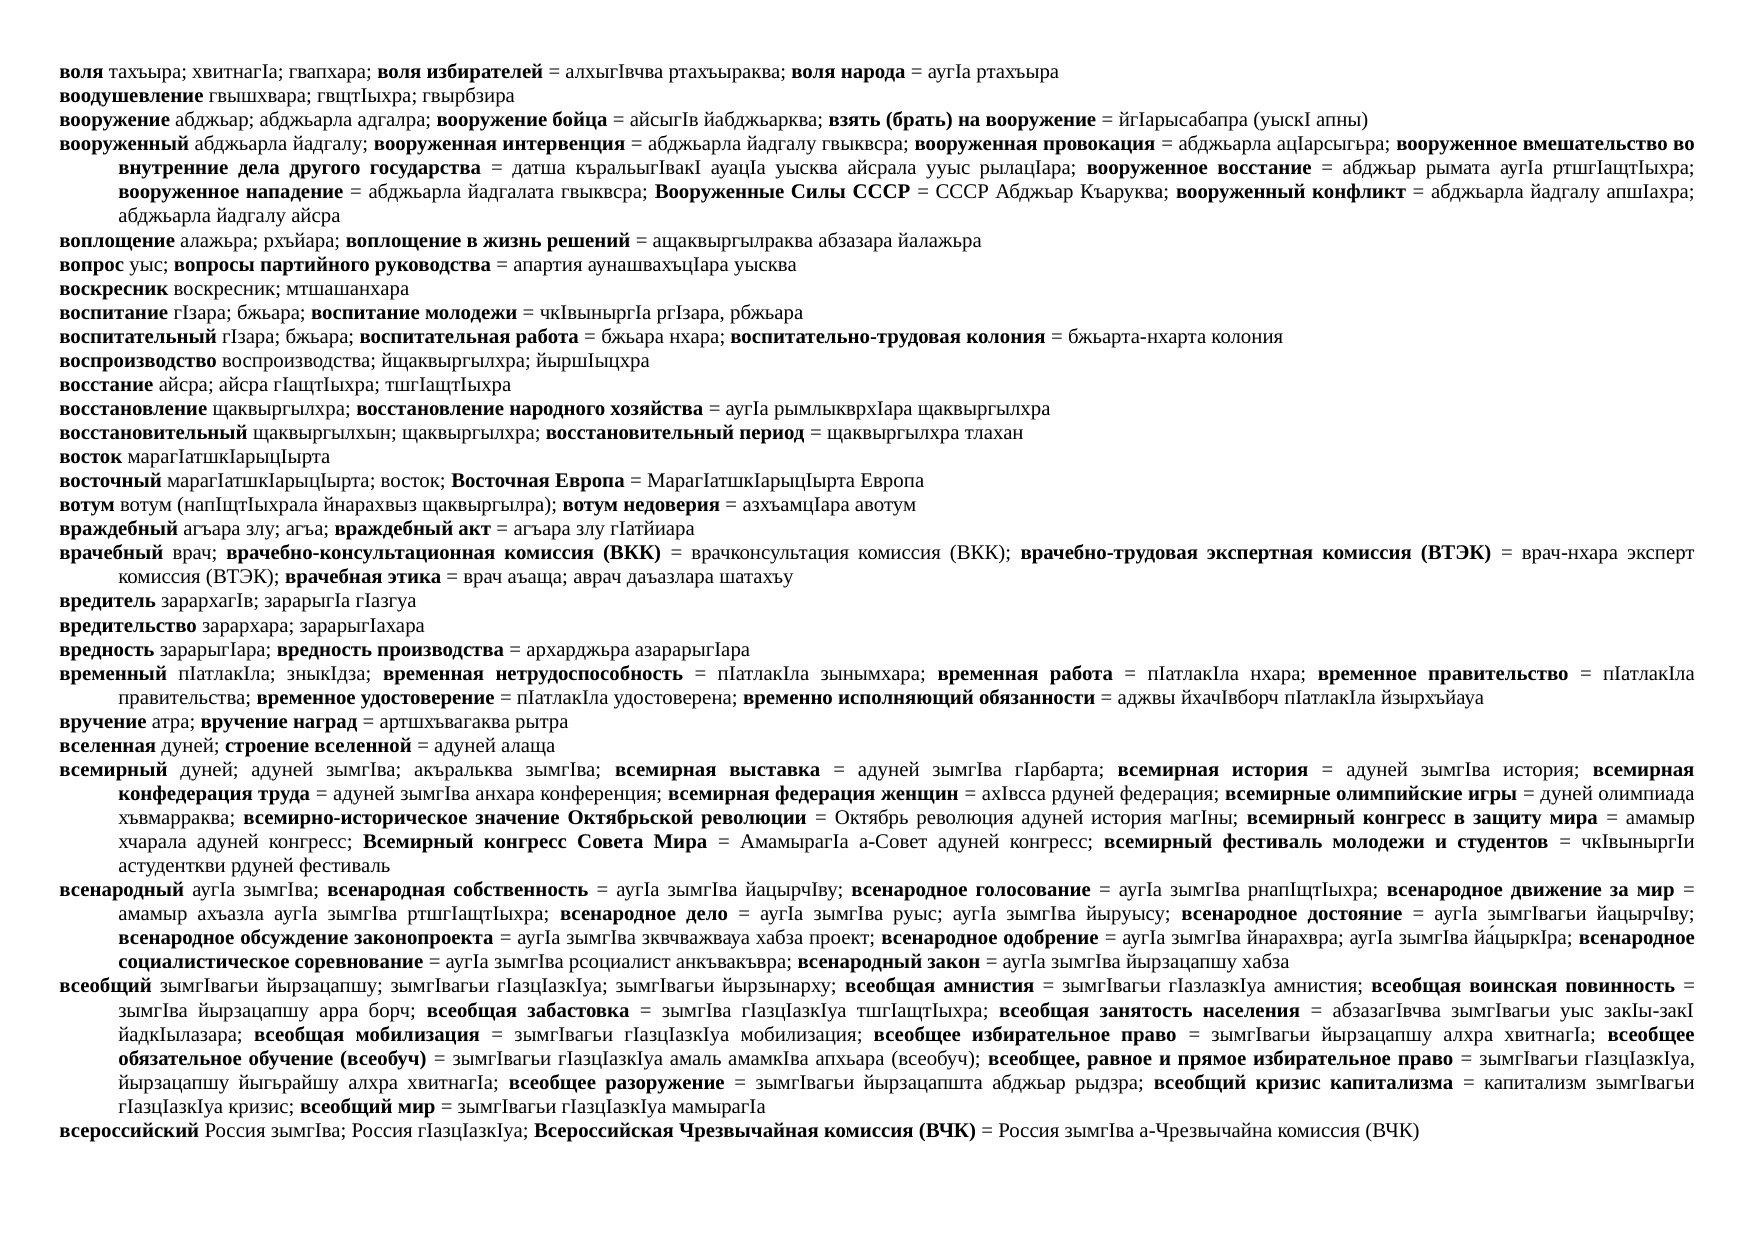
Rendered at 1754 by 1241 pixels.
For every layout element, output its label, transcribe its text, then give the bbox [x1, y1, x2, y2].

text воспитательный гIзара; бжьара; воспитательная работа = бжьара нхара; воспитательно-трудовая колония = бжьарта-нхарта колония [59, 324, 1695, 348]
text вредность зарарыгIара; вредность производства = архарджьра азарарыгIара [59, 637, 1695, 661]
text восстановительный щаквыргылхын; щаквыргылхра; восстановительный период = щаквыргылхра тлахан [59, 420, 1695, 444]
text враждебный агъара злу; агъа; враждебный акт = агъара злу гIатйиара [59, 516, 1695, 540]
text вредительство зарархара; зарарыгIахара [59, 612, 1695, 637]
text восточный марагIатшкIарыцIырта; восток; Восточная Европа = МарагIатшкIарыцIырта Европа [59, 468, 1695, 492]
text вредитель зарархагIв; зарарыгIа гIазгуа [59, 588, 1695, 612]
text вооруженный абджьарла йадгалу; вооруженная интервенция = абджьарла йадгалу гвыквсра; вооруженная провокация = абджьарла ацIарсыгьра; вооруженное вмешательство во внутренние дела другого государства = датша къральыгIвакI ауацIа уысква айсрала ууыс рылацIара; вооруженное восстание = абджьар рымата аугIа ртшгIащтIыхра; вооруженное нападение = абджьарла йадгалата гвыквсра; Вооруженные Силы СССР = СССР Абджьар Къаруква; вооруженный конфликт = абджьарла йадгалу апшIахра; абджьарла йадгалу айсра [59, 131, 1695, 227]
text временный пIатлакIла; зныкIдза; временная нетрудоспособность = пIатлакIла зынымхара; временная работа = пIатлакIла нхара; временное правительство = пIатлакIла правительства; временное удостоверение = пIатлакIла удостоверена; временно исполняющий обязанности = аджвы йхачIвборч пIатлакIла йзырхъйауа [59, 661, 1695, 709]
text всеобщий зымгIвагьи йырзацапшу; зымгIвагьи гIазцIазкIуа; зымгIвагьи йырзынарху; всеобщая амнистия = зымгIвагьи гIазлазкIуа амнистия; всеобщая воинская повинность = зымгIва йырзацапшу арра борч; всеобщая забастовка = зымгIва гIазцIазкIуа тшгIащтIыхра; всеобщая занятость населения = абзазагIвчва зымгIвагьи уыс закIы-закI йадкIылазара; всеобщая мобилизация = зымгIвагьи гIазцIазкIуа мобилизация; всеобщее избирательное право = зымгIвагьи йырзацапшу алхра хвитнагIа; всеобщее обязательное обучение (всеобуч) = зымгIвагьи гIазцIазкIуа амаль амамкIва апхьара (всеобуч); всеобщее, равное и прямое избирательное право = зымгIвагьи гIазцIазкIуа, йырзацапшу йыгьрайшу алхра хвитнагIа; всеобщее разоружение = зымгIвагьи йырзацапшта абджьар рыдзра; всеобщий кризис капитализма = капитализм зымгIвагьи гIазцIазкIуа кризис; всеобщий мир = зымгIвагьи гIазцIазкIуа мамырагIа [59, 973, 1695, 1118]
text воспитание гIзара; бжьара; воспитание молодежи = чкIвыныргIа ргIзара, рбжьара [59, 300, 1695, 324]
text вооружение абджьар; абджьарла адгалра; вооружение бойца = айсыгIв йабджьарква; взять (брать) на вооружение = йгIарысабапра (уыскI апны) [59, 107, 1695, 131]
text восстание айсра; айсра гIащтIыхра; тшгIащтIыхра [59, 372, 1695, 396]
text вотум вотум (напIщтIыхрала йнарахвыз щаквыргылра); вотум недоверия = азхъамцIара авотум [59, 492, 1695, 516]
text вселенная дуней; строение вселенной = адуней алаща [59, 733, 1695, 757]
text вручение атра; вручение наград = артшхъвагаква рытра [59, 709, 1695, 733]
text вопрос уыс; вопросы партийного руководства = апартия аунашвахъцIара уысква [59, 252, 1695, 276]
text всероссийский Россия зымгIва; Россия гIазцIазкIуа; Всероссийская Чрезвычайная комиссия (ВЧК) = Россия зымгIва а-Чрезвычайна комиссия (ВЧК) [59, 1118, 1695, 1142]
text воля тахъыра; хвитнагIа; гвапхара; воля избирателей = алхыгIвчва ртахъыраква; воля народа = аугIа ртахъыра [59, 59, 1695, 83]
text всенародный аугIа зымгIва; всенародная собственность = аугIа зымгIва йацырчIву; всенародное голосование = аугIа зымгIва рнапIщтIыхра; всенародное движение за мир = амамыр ахъазла аугIа зымгIва ртшгIащтIыхра; всенародное дело = аугIа зымгIва руыс; аугIа зымгIва йыруысу; всенародное достояние = аугIа зымгIвагьи йацырчIву; всенародное обсуждение законопроекта = аугIа зымгIва зквчважвауа хабза проект; всенародное одобрение = аугIа зымгIва йнарахвра; аугIа зымгIва йа́цыркIра; всенародное социалистическое соревнование = аугIа зымгIва рсоциалист анкъвакъвра; всенародный закон = аугIа зымгIва йырзацапшу хабза [59, 877, 1695, 973]
text воодушевление гвышхвара; гвщтIыхра; гвырбзира [59, 83, 1695, 107]
text восток марагIатшкIарыцIырта [59, 444, 1695, 468]
text воспроизводство воспроизводства; йщаквыргылхра; йыршIыцхра [59, 348, 1695, 372]
text воскресник воскресник; мтшашанхара [59, 276, 1695, 300]
text всемирный дуней; адуней зымгIва; акъральква зымгIва; всемирная выставка = адуней зымгIва гIарбарта; всемирная история = адуней зымгIва история; всемирная конфедерация труда = адуней зымгIва анхара конференция; всемирная федерация женщин = ахIвсса рдуней федерация; всемирные олимпийские игры = дуней олимпиада хъвмарраква; всемирно-историческое значение Октябрьской революции = Октябрь революция адуней история магIны; всемирный конгресс в защиту мира = амамыр хчарала адуней конгресс; Всемирный конгресс Совета Мира = АмамырагIа а-Совет адуней конгресс; всемирный фестиваль молодежи и студентов = чкIвыныргIи астуденткви рдуней фестиваль [59, 757, 1695, 877]
text воплощение алажьра; рхъйара; воплощение в жизнь решений = ащаквыргылраква абзазара йалажьра [59, 227, 1695, 252]
text врачебный врач; врачебно-консультационная комиссия (ВКК) = врачконсультация комиссия (ВКК); врачебно-трудовая экспертная комиссия (ВТЭК) = врач-нхара эксперт комиссия (ВТЭК); врачебная этика = врач аъаща; аврач даъазлара шатахъу [59, 540, 1695, 588]
text восстановление щаквыргылхра; восстановление народного хозяйства = аугIа рымлыкврхIара щаквыргылхра [59, 396, 1695, 420]
